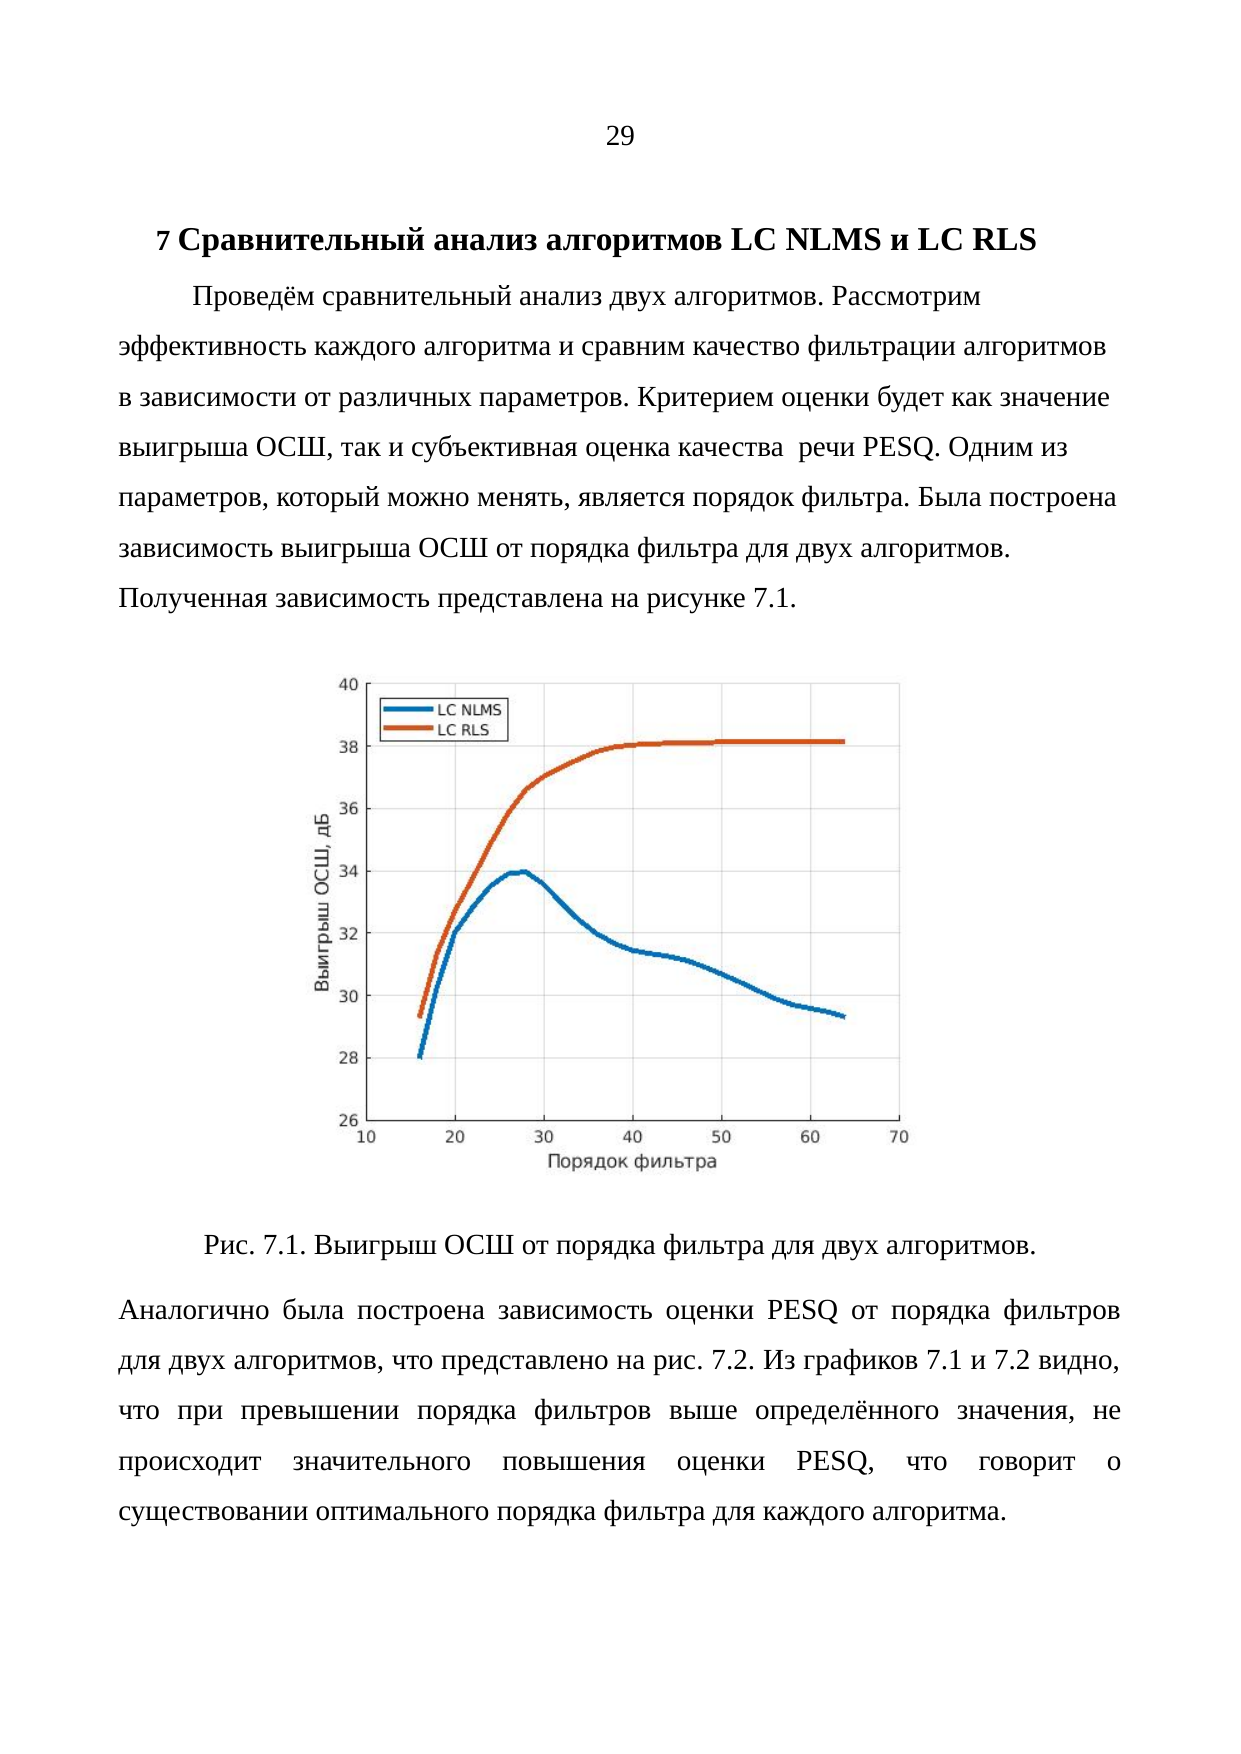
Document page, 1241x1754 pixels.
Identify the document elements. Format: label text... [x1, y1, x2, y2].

text Аналогично была построена зависимость оценки PESQ от порядка фильтров для двух алгоритмов, что представлено на рис. 7.2. Из графиков 7.1 и 7.2 видно, что при превышении порядка фильтров выше определённого значения, не происходит значительного повышения оценки PESQ, что говорит о существовании оптимального порядка фильтра для каждого алгоритма. [118, 1292, 1122, 1527]
text Рис. 7.1. Выигрыш ОСШ от порядка фильтра для двух алгоритмов. [118, 645, 1122, 1261]
subtitle Сравнительный анализ алгоритмов LC NLMS и LC RLS [156, 219, 1122, 258]
picture [276, 645, 964, 1179]
text Проведём сравнительный анализ двух алгоритмов. Рассмотрим эффективность каждого алгоритма и сравним качество фильтрации алгоритмов в зависимости от различных параметров. Критерием оценки будет как значение выигрыша ОСШ, так и субъективная оценка качества речи PESQ. Одним из параметров, который можно менять, является порядок фильтра. Была построена зависимость выигрыша ОСШ от порядка фильтра для двух алгоритмов. Полученная зависимость представлена на рисунке 7.1. [118, 278, 1122, 614]
